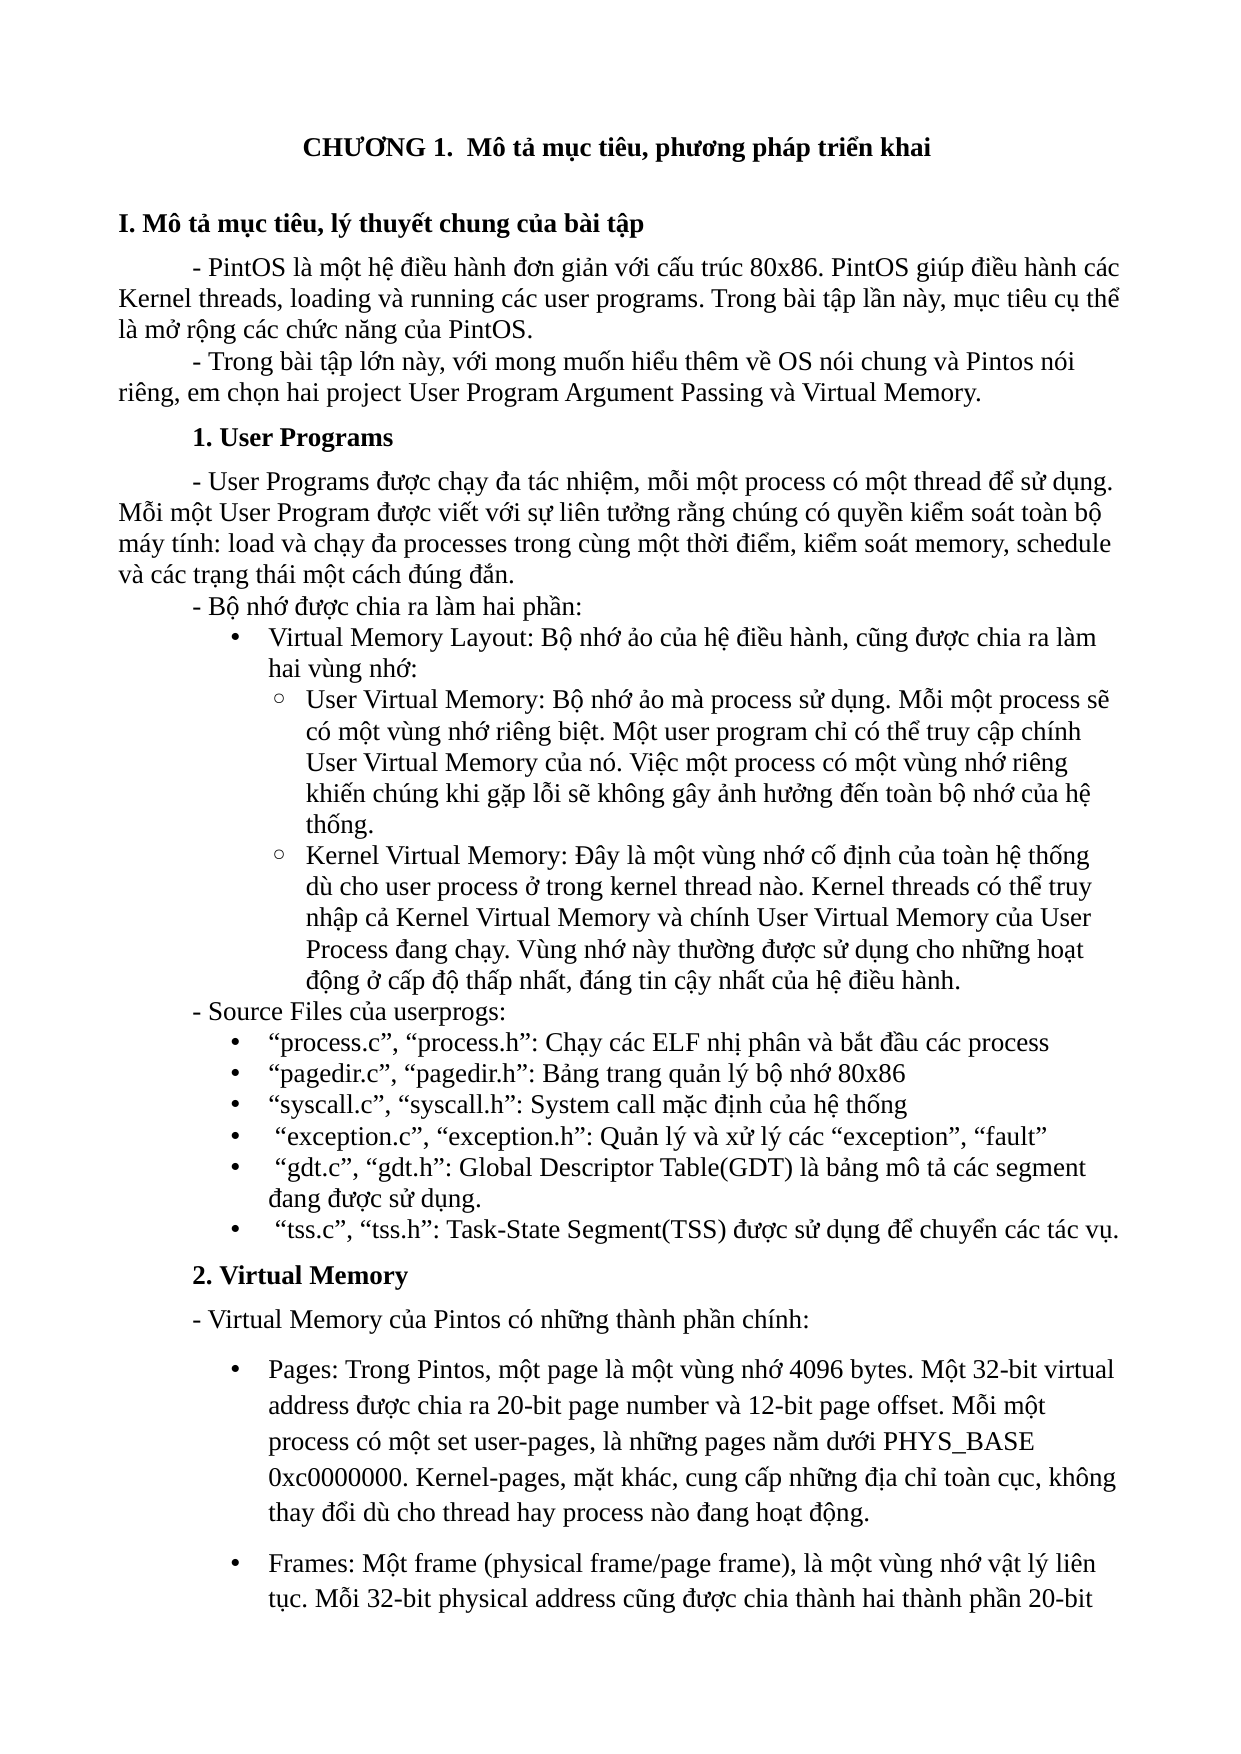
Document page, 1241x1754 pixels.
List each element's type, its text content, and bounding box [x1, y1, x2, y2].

subtitle 1. User Programs [118, 422, 1122, 453]
list “process.c”, “process.h”: Chạy các ELF nhị phân và bắt đầu các process [231, 1026, 1122, 1057]
text - Source Files của userprogs: [118, 995, 1122, 1026]
text - User Programs được chạy đa tác nhiệm, mỗi một process có một thread để sử dụng. Mỗi một User Program được viết với sự liên tưởng rằng chúng có quyền kiểm soát toàn bộ máy tính: load và chạy đa processes trong cùng một thời điểm, kiểm soát memory, schedule và các trạng thái một cách đúng đắn. [118, 465, 1122, 590]
list Pages: Trong Pintos, một page là một vùng nhớ 4096 bytes. Một 32-bit virtual address được chia ra 20-bit page number và 12-bit page offset. Mỗi một process có một set user-pages, là những pages nằm dưới PHYS_BASE 0xc0000000. Kernel-pages, mặt khác, cung cấp những địa chỉ toàn cục, không thay đổi dù cho thread hay process nào đang hoạt động. [231, 1353, 1122, 1527]
text - Virtual Memory của Pintos có những thành phần chính: [118, 1303, 1122, 1334]
list User Virtual Memory: Bộ nhớ ảo mà process sử dụng. Mỗi một process sẽ có một vùng nhớ riêng biệt. Một user program chỉ có thể truy cập chính User Virtual Memory của nó. Việc một process có một vùng nhớ riêng khiến chúng khi gặp lỗi sẽ không gây ảnh hưởng đến toàn bộ nhớ của hệ thống. [268, 683, 1122, 839]
subtitle Mô tả mục tiêu, phương pháp triển khai [118, 131, 1122, 162]
text - Bộ nhớ được chia ra làm hai phần: [118, 590, 1122, 621]
list “pagedir.c”, “pagedir.h”: Bảng trang quản lý bộ nhớ 80x86 [231, 1057, 1122, 1089]
text - Trong bài tập lớn này, với mong muốn hiểu thêm về OS nói chung và Pintos nói riêng, em chọn hai project User Program Argument Passing và Virtual Memory. [118, 345, 1122, 407]
list Virtual Memory Layout: Bộ nhớ ảo của hệ điều hành, cũng được chia ra làm hai vùng nhớ: [231, 621, 1122, 683]
list “gdt.c”, “gdt.h”: Global Descriptor Table(GDT) là bảng mô tả các segment đang được sử dụng. [231, 1151, 1122, 1213]
list “tss.c”, “tss.h”: Task-State Segment(TSS) được sử dụng để chuyển các tác vụ. [231, 1213, 1122, 1245]
list Kernel Virtual Memory: Đây là một vùng nhớ cố định của toàn hệ thống dù cho user process ở trong kernel thread nào. Kernel threads có thể truy nhập cả Kernel Virtual Memory và chính User Virtual Memory của User Process đang chạy. Vùng nhớ này thường được sử dụng cho những hoạt động ở cấp độ thấp nhất, đáng tin cậy nhất của hệ điều hành. [268, 839, 1122, 995]
list Frames: Một frame (physical frame/page frame), là một vùng nhớ vật lý liên tục. Mỗi 32-bit physical address cũng được chia thành hai thành phần 20-bit [231, 1547, 1122, 1614]
subtitle I. Mô tả mục tiêu, lý thuyết chung của bài tập [118, 208, 1122, 239]
list “exception.c”, “exception.h”: Quản lý và xử lý các “exception”, “fault” [231, 1120, 1122, 1151]
text - PintOS là một hệ điều hành đơn giản với cấu trúc 80x86. PintOS giúp điều hành các Kernel threads, loading và running các user programs. Trong bài tập lần này, mục tiêu cụ thể là mở rộng các chức năng của PintOS. [118, 251, 1122, 345]
list “syscall.c”, “syscall.h”: System call mặc định của hệ thống [231, 1089, 1122, 1120]
subtitle 2. Virtual Memory [118, 1259, 1122, 1291]
